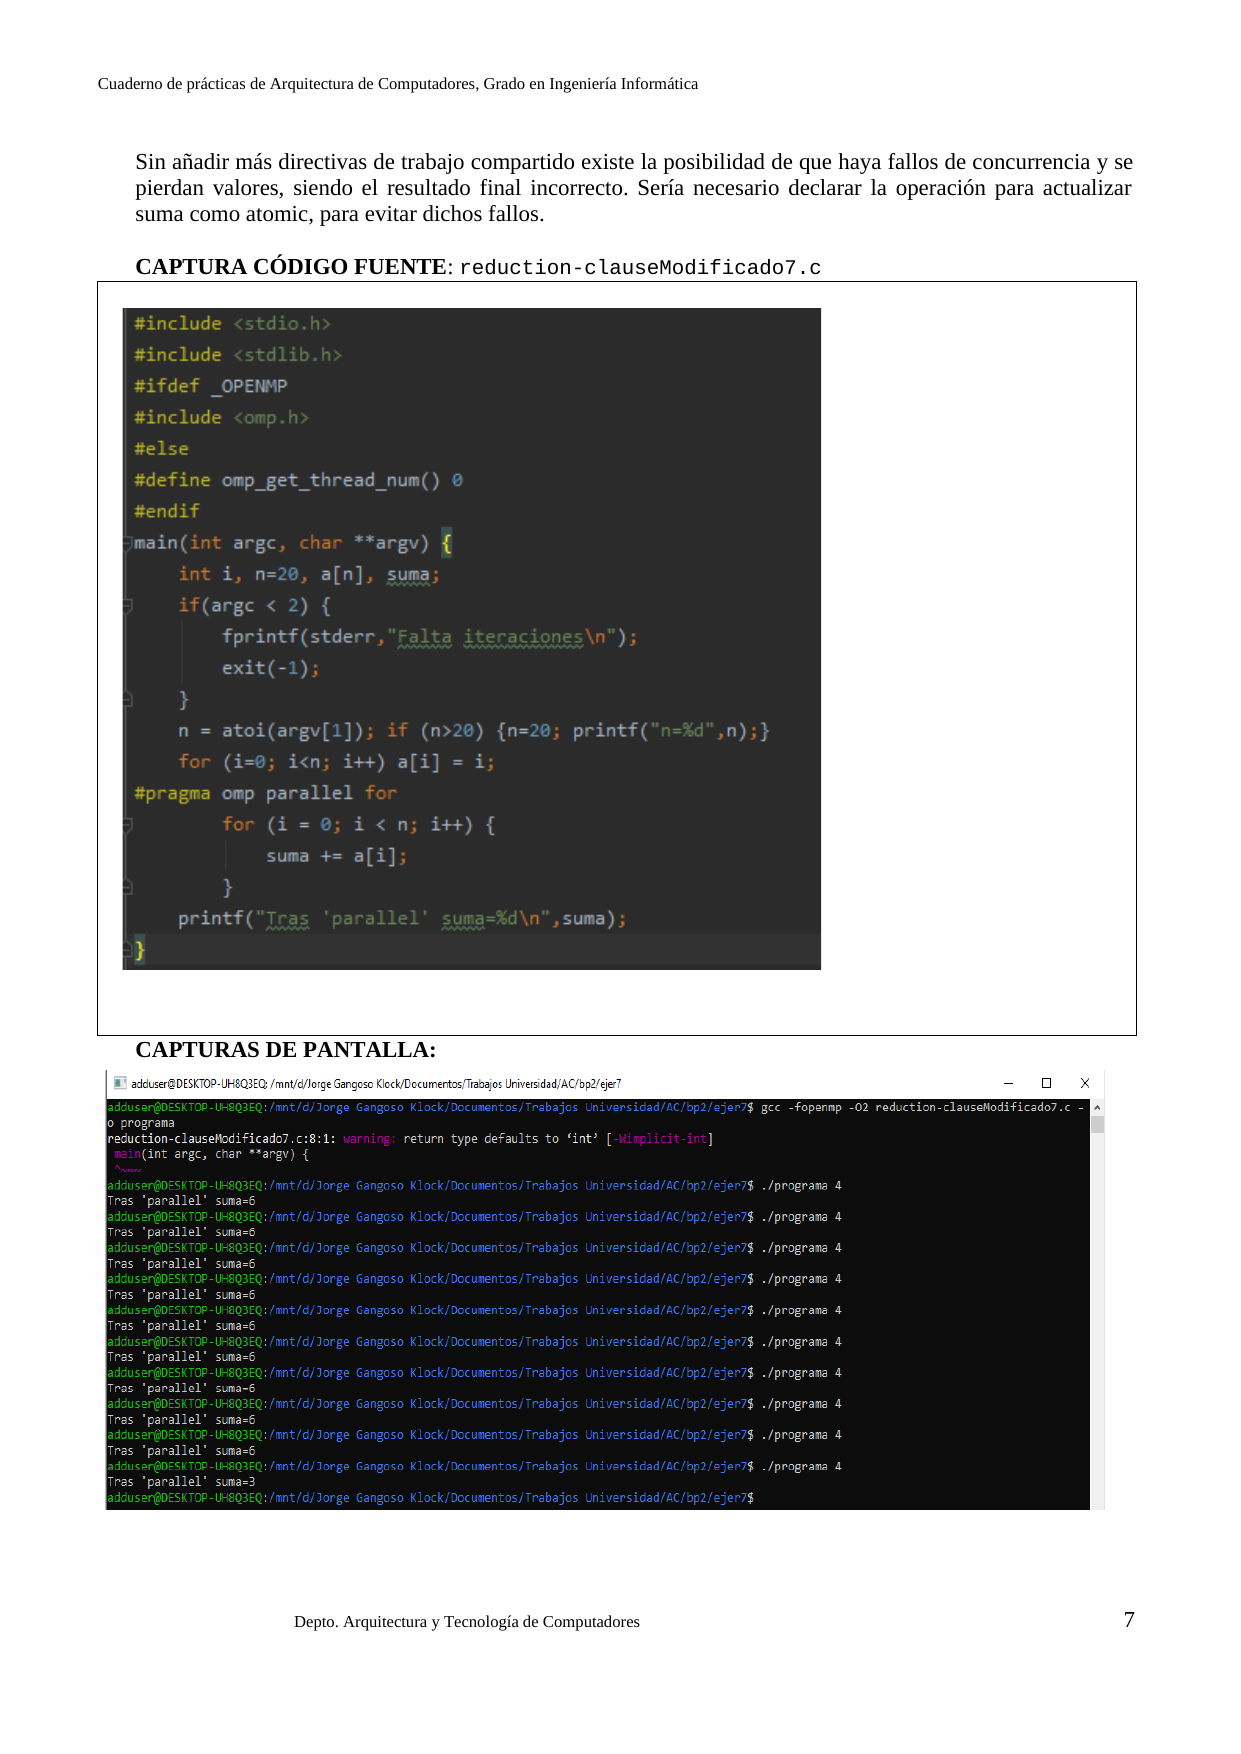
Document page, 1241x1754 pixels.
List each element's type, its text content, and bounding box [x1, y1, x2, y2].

text CAPTURA CÓDIGO FUENTE: reduction-clauseModificado7.c [135, 253, 1135, 281]
table_header [98, 970, 1136, 1035]
picture [122, 308, 822, 970]
text CAPTURAS DE PANTALLA: [135, 1036, 1135, 1063]
text Sin añadir más directivas de trabajo compartido existe la posibilidad de que haya fallos de concurrencia y se pierdan valores, siendo el resultado final incorrecto. Sería necesario declarar la operación para actualizar suma como atomic, para evitar dichos fallos. [135, 148, 1135, 227]
picture [105, 1070, 1105, 1510]
table_header [822, 309, 1136, 969]
table_header [98, 282, 1136, 308]
table_header [98, 309, 122, 969]
